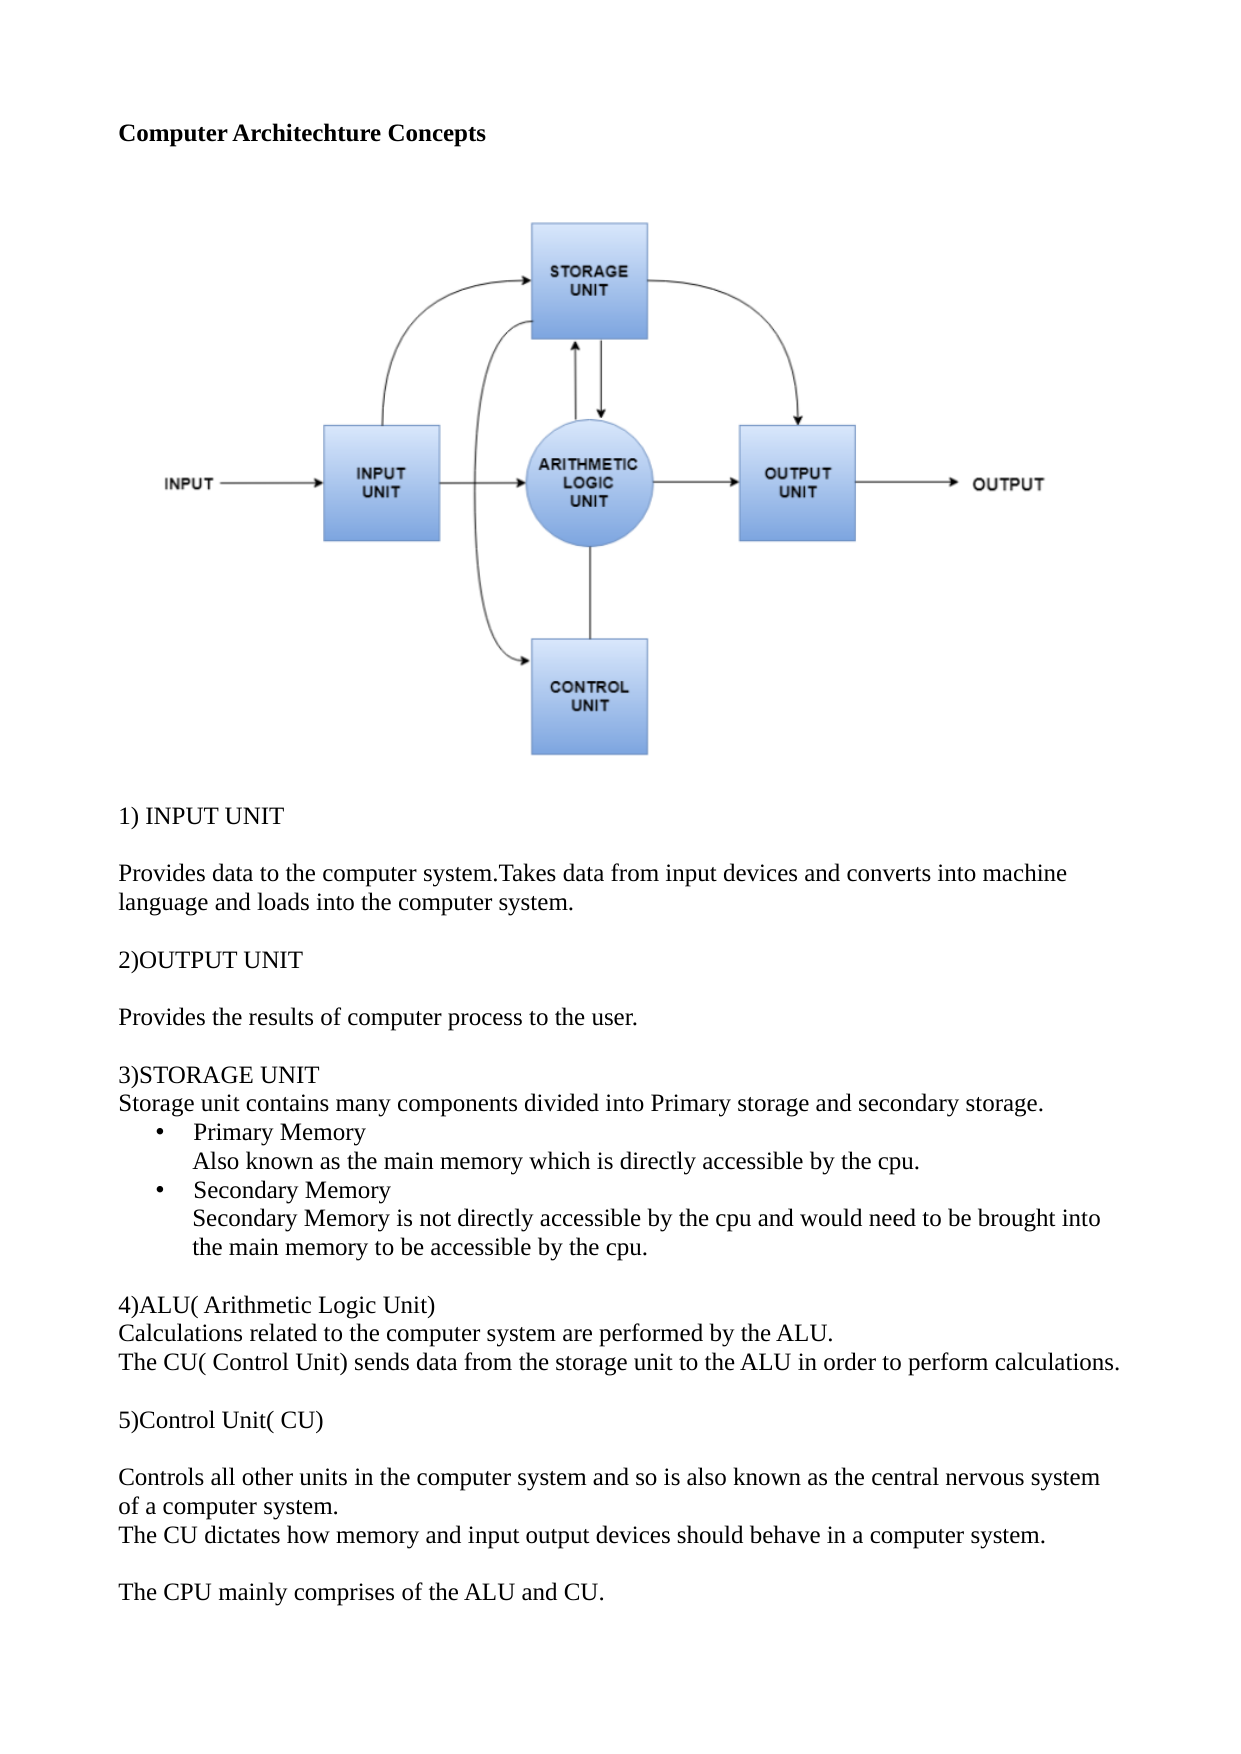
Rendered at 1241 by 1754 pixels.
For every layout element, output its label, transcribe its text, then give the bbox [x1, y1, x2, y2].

text Calculations related to the computer system are performed by the ALU. [118, 1318, 1122, 1347]
list Primary Memory [156, 1117, 1122, 1146]
text 3)STORAGE UNIT [118, 1060, 1122, 1088]
text Storage unit contains many components divided into Primary storage and secondary storage. [118, 1088, 1122, 1117]
text 1) INPUT UNIT [118, 801, 1122, 830]
text Provides data to the computer system.Takes data from input devices and converts into machine language and loads into the computer system. [118, 858, 1122, 916]
text 2)OUTPUT UNIT [118, 945, 1122, 973]
text The CPU mainly comprises of the ALU and CU. [118, 1577, 1122, 1606]
picture [118, 176, 1123, 801]
text The CU( Control Unit) sends data from the storage unit to the ALU in order to perform calculations. [118, 1347, 1122, 1376]
text 5)Control Unit( CU) [118, 1405, 1122, 1433]
text Also known as the main memory which is directly accessible by the cpu. [118, 1146, 1122, 1175]
text Provides the results of computer process to the user. [118, 1002, 1122, 1031]
list Secondary Memory [156, 1175, 1122, 1203]
text 4)ALU( Arithmetic Logic Unit) [118, 1290, 1122, 1318]
text Secondary Memory is not directly accessible by the cpu and would need to be brought into the main memory to be accessible by the cpu. [118, 1203, 1122, 1261]
text The CU dictates how memory and input output devices should behave in a computer system. [118, 1520, 1122, 1548]
text Controls all other units in the computer system and so is also known as the central nervous system of a computer system. [118, 1462, 1122, 1520]
